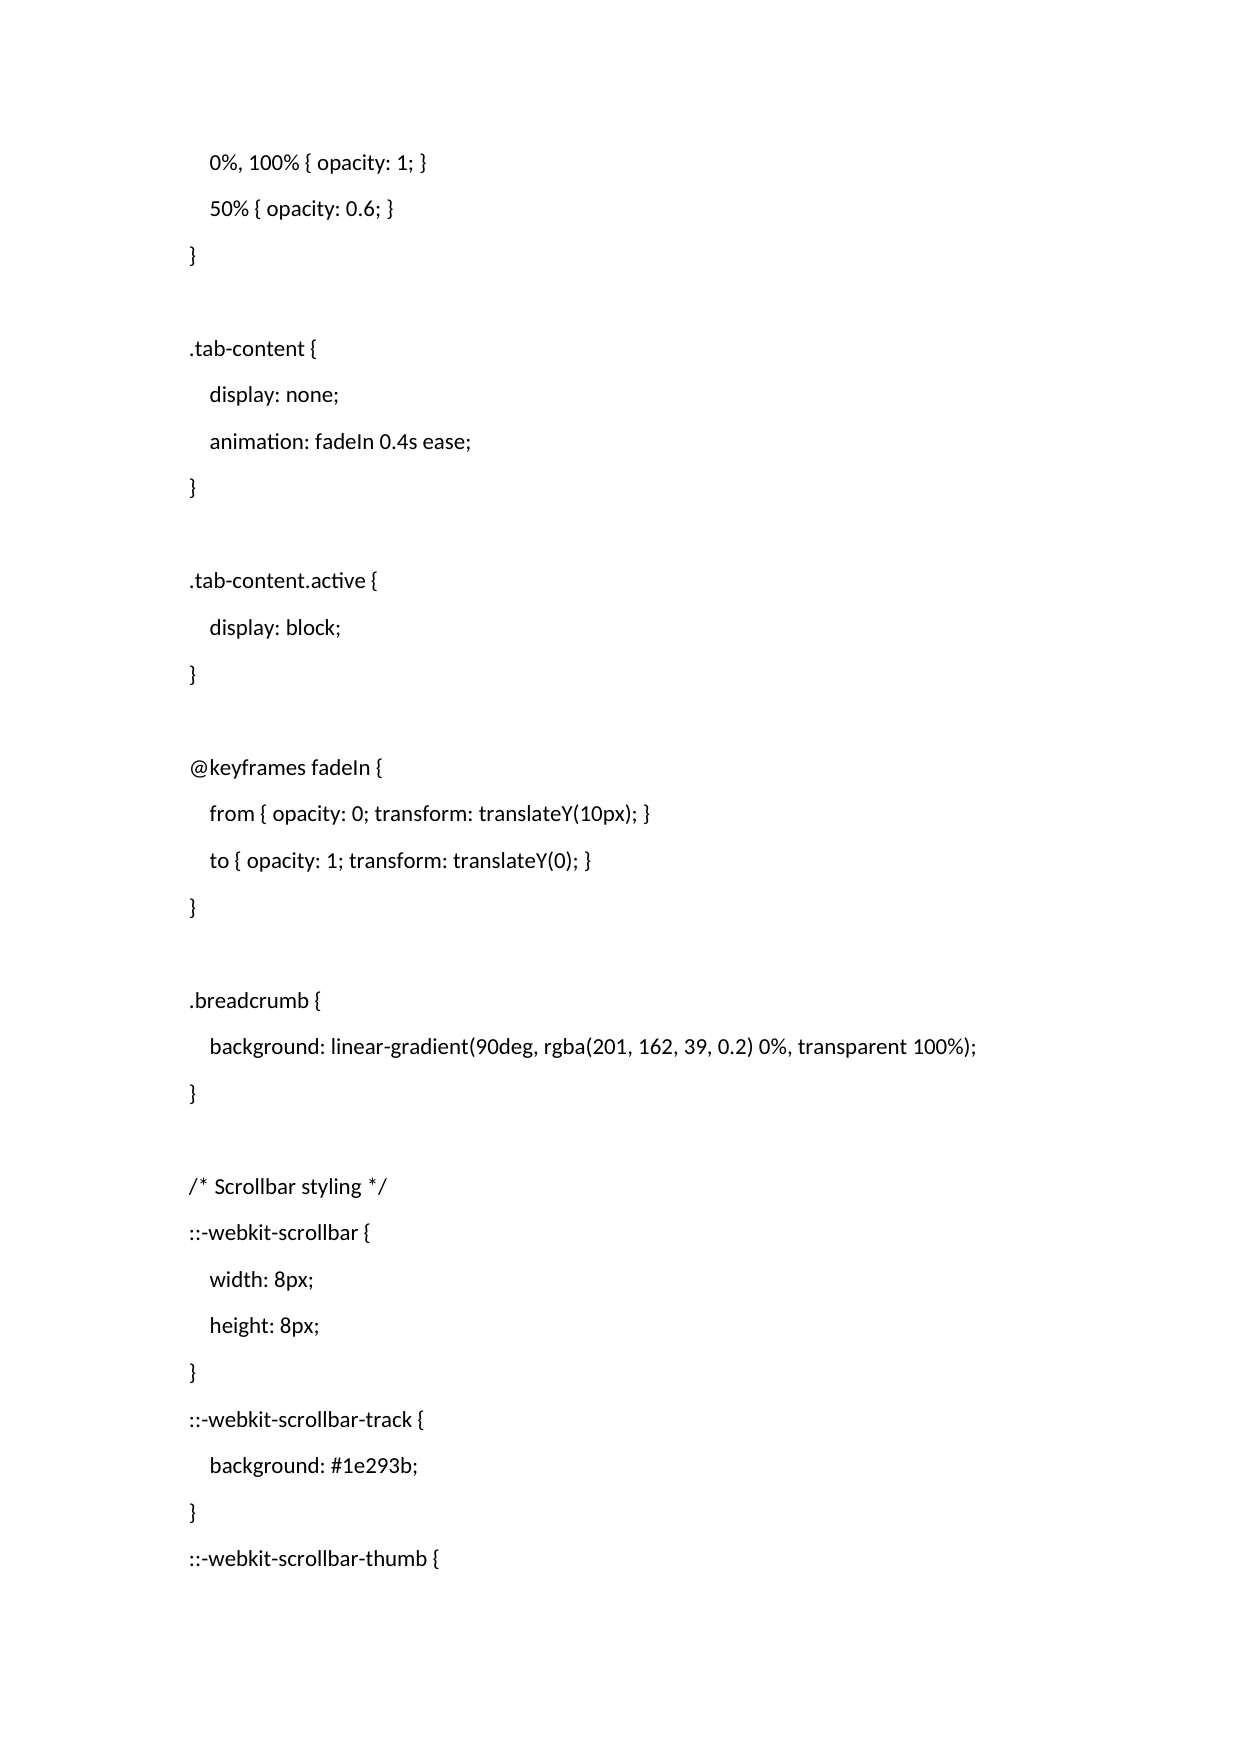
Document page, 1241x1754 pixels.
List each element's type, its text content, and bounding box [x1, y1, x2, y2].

text height: 8px; [148, 1312, 1093, 1340]
text } [148, 1358, 1093, 1386]
text } [148, 473, 1093, 502]
text background: linear-gradient(90deg, rgba(201, 162, 39, 0.2) 0%, transparent 100%); [148, 1032, 1093, 1060]
text 0%, 100% { opacity: 1; } [148, 148, 1093, 176]
text .tab-content { [148, 334, 1093, 362]
text /* Scrollbar styling */ [148, 1172, 1093, 1200]
text animation: fadeIn 0.4s ease; [148, 427, 1093, 455]
text } [148, 660, 1093, 688]
text } [148, 1079, 1093, 1107]
text display: none; [148, 380, 1093, 408]
text width: 8px; [148, 1265, 1093, 1293]
text ::-webkit-scrollbar-track { [148, 1405, 1093, 1433]
text } [148, 241, 1093, 269]
text background: #1e293b; [148, 1451, 1093, 1479]
text display: block; [148, 613, 1093, 641]
text .tab-content.active { [148, 567, 1093, 595]
text ::-webkit-scrollbar { [148, 1218, 1093, 1247]
text } [148, 1498, 1093, 1526]
text @keyframes fadeIn { [148, 753, 1093, 781]
text to { opacity: 1; transform: translateY(0); } [148, 846, 1093, 874]
text 50% { opacity: 0.6; } [148, 194, 1093, 222]
text ::-webkit-scrollbar-thumb { [148, 1544, 1093, 1572]
text .breadcrumb { [148, 986, 1093, 1014]
text } [148, 893, 1093, 921]
text from { opacity: 0; transform: translateY(10px); } [148, 799, 1093, 827]
